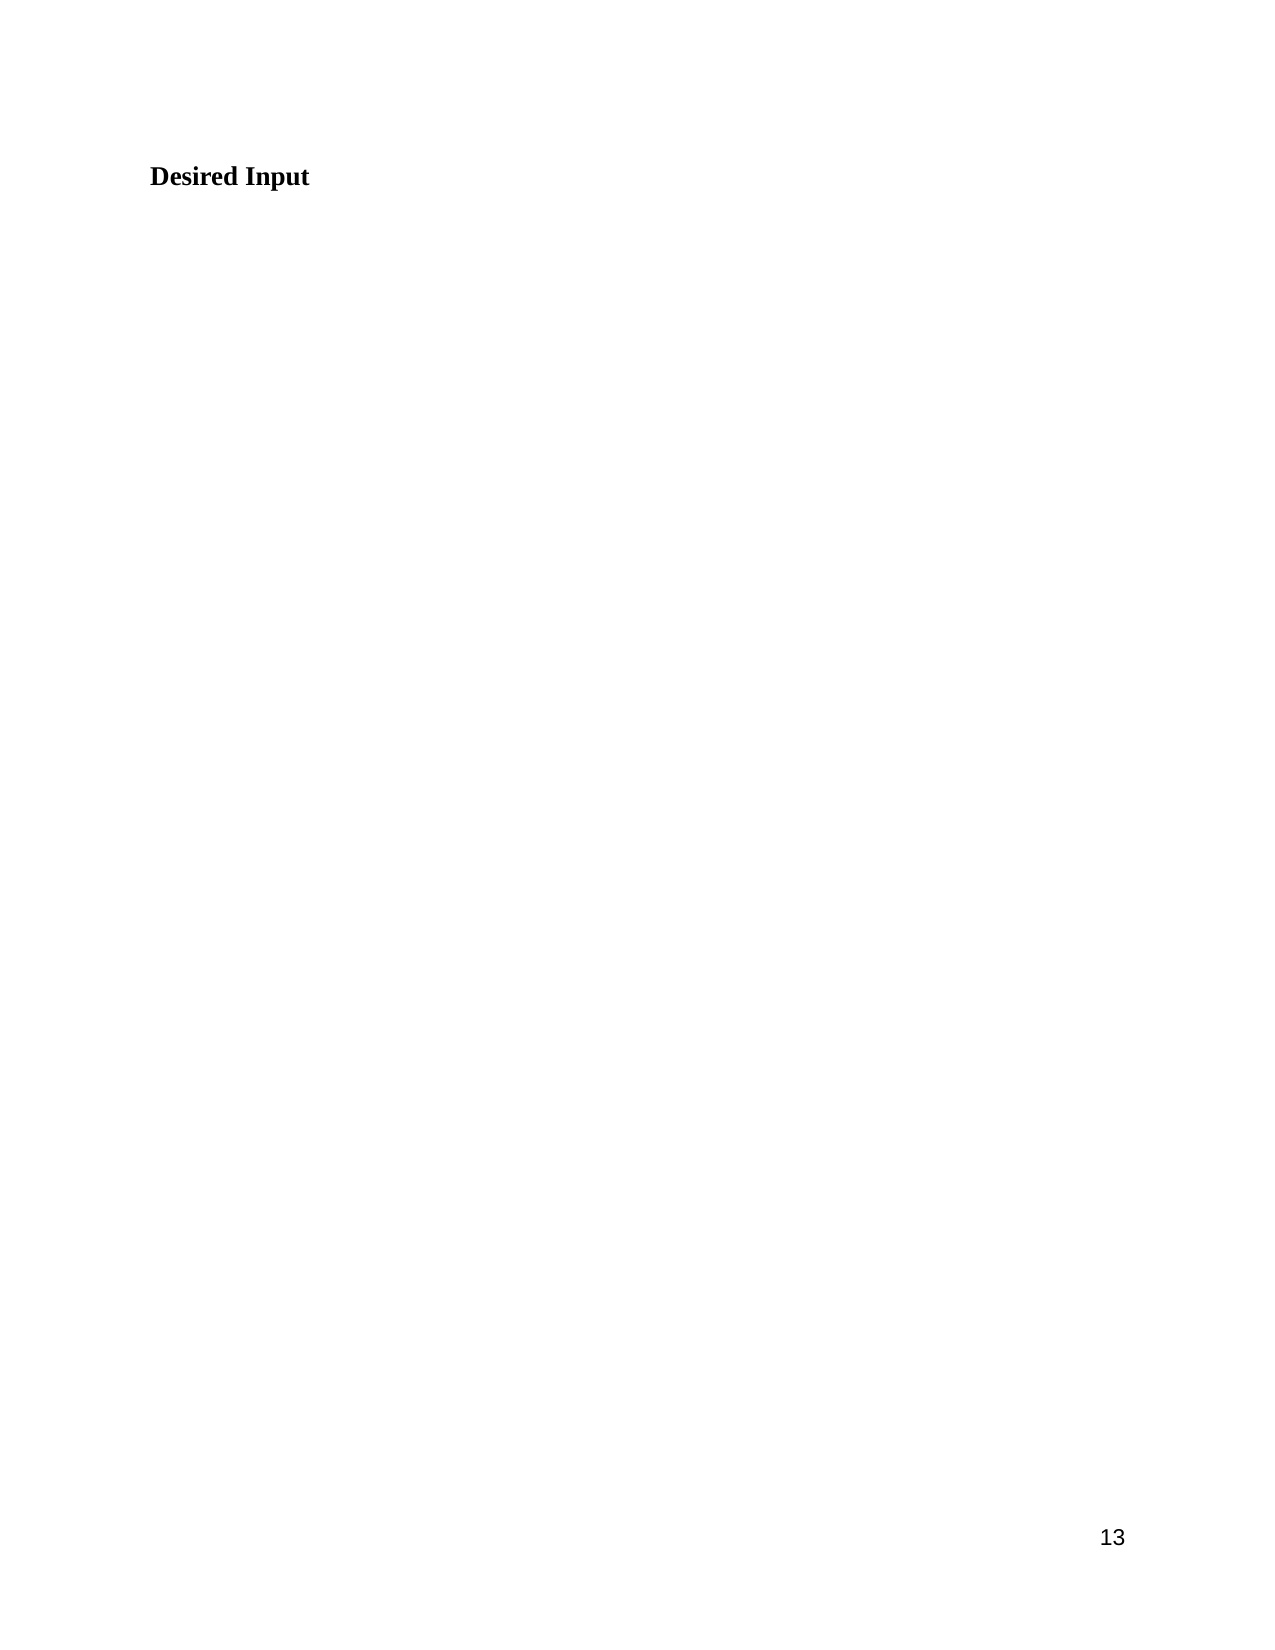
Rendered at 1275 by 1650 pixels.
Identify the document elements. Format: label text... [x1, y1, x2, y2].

subtitle Desired Input [150, 160, 1125, 192]
